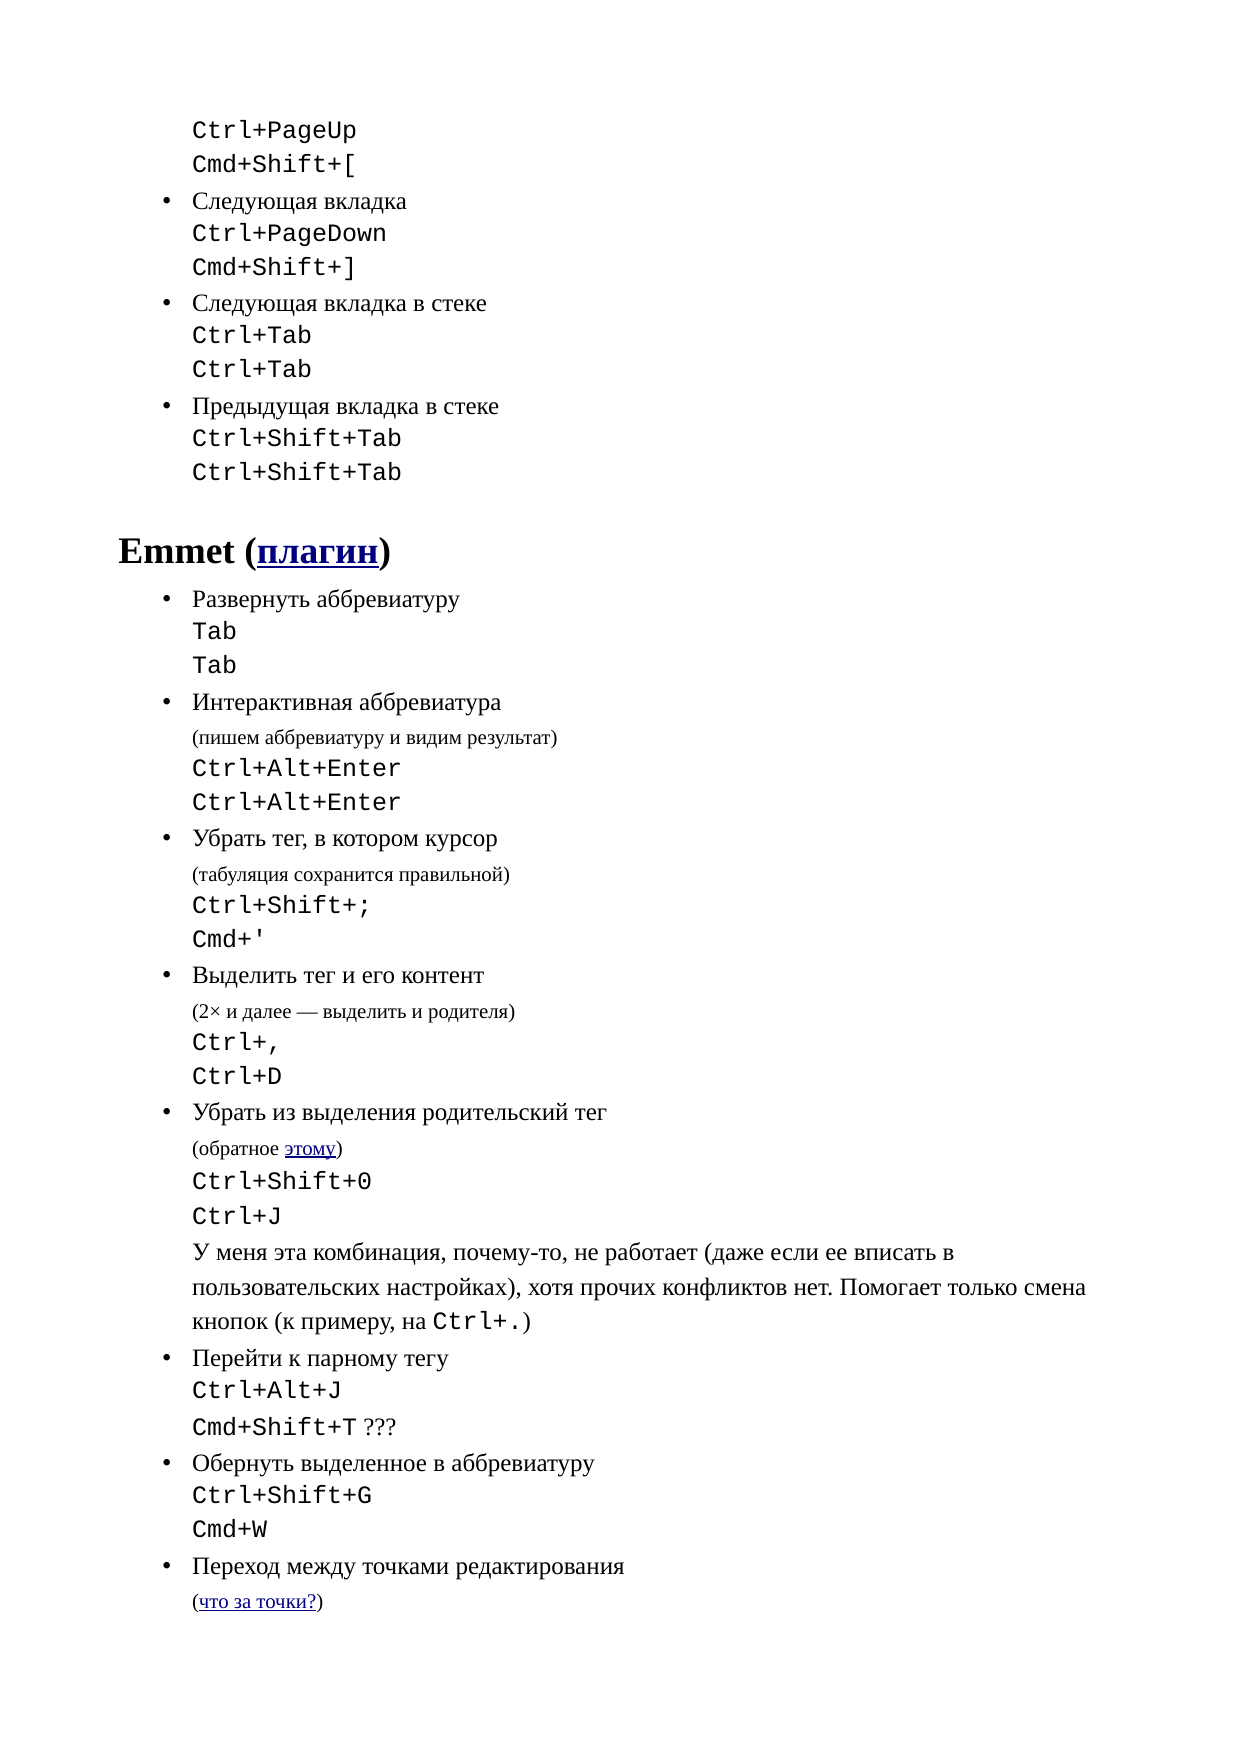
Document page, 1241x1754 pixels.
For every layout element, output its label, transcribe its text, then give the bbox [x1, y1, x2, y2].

list Ctrl+Tab [162, 323, 1122, 351]
list Обернуть выделенное в аббревиатуру [162, 1448, 1122, 1477]
list Ctrl+, [162, 1029, 1122, 1058]
subtitle Emmet (плагин) [118, 529, 1122, 572]
list Ctrl+PageUp [162, 118, 1122, 146]
list Cmd+W [162, 1517, 1122, 1545]
list Следующая вкладка [162, 186, 1122, 215]
list Ctrl+Shift+0 [162, 1166, 1122, 1197]
list Убрать из выделения родительский тег (обратное этому) [162, 1097, 1122, 1161]
list Переход между точками редактирования (что за точки?) [162, 1551, 1122, 1614]
list Ctrl+Tab [162, 357, 1122, 385]
list Ctrl+D [162, 1063, 1122, 1092]
list Убрать тег, в котором курсор (табуляция сохранится правильной) [162, 823, 1122, 887]
list Ctrl+Alt+Enter [162, 756, 1122, 784]
list Ctrl+Alt+Enter [162, 789, 1122, 818]
list Ctrl+PageDown [162, 221, 1122, 249]
list Следующая вкладка в стеке [162, 288, 1122, 317]
list Cmd+Shift+T ??? [162, 1412, 1122, 1442]
list Ctrl+Alt+J [162, 1378, 1122, 1406]
list Перейти к парному тегу [162, 1343, 1122, 1372]
list Ctrl+Shift+; [162, 892, 1122, 921]
list Tab [162, 653, 1122, 681]
list Ctrl+J [162, 1203, 1122, 1232]
list Cmd+' [162, 926, 1122, 955]
list Cmd+Shift+] [162, 254, 1122, 283]
list Предыдущая вкладка в стеке [162, 391, 1122, 419]
list Выделить тег и его контент (2× и далее — выделить и родителя) [162, 960, 1122, 1024]
list Развернуть аббревиатуру [162, 584, 1122, 613]
list Интерактивная аббревиатура (пишем аббревиатуру и видим результат) [162, 687, 1122, 750]
list Cmd+Shift+[ [162, 152, 1122, 180]
list Ctrl+Shift+Tab [162, 425, 1122, 454]
list Tab [162, 619, 1122, 647]
list Ctrl+Shift+G [162, 1483, 1122, 1511]
list Ctrl+Shift+Tab [162, 459, 1122, 488]
list У меня эта комбинация, почему-то, не работает (даже если ее вписать в пользовательских настройках), хотя прочих конфликтов нет. Помогает только смена кнопок (к примеру, на Ctrl+.) [162, 1237, 1122, 1337]
